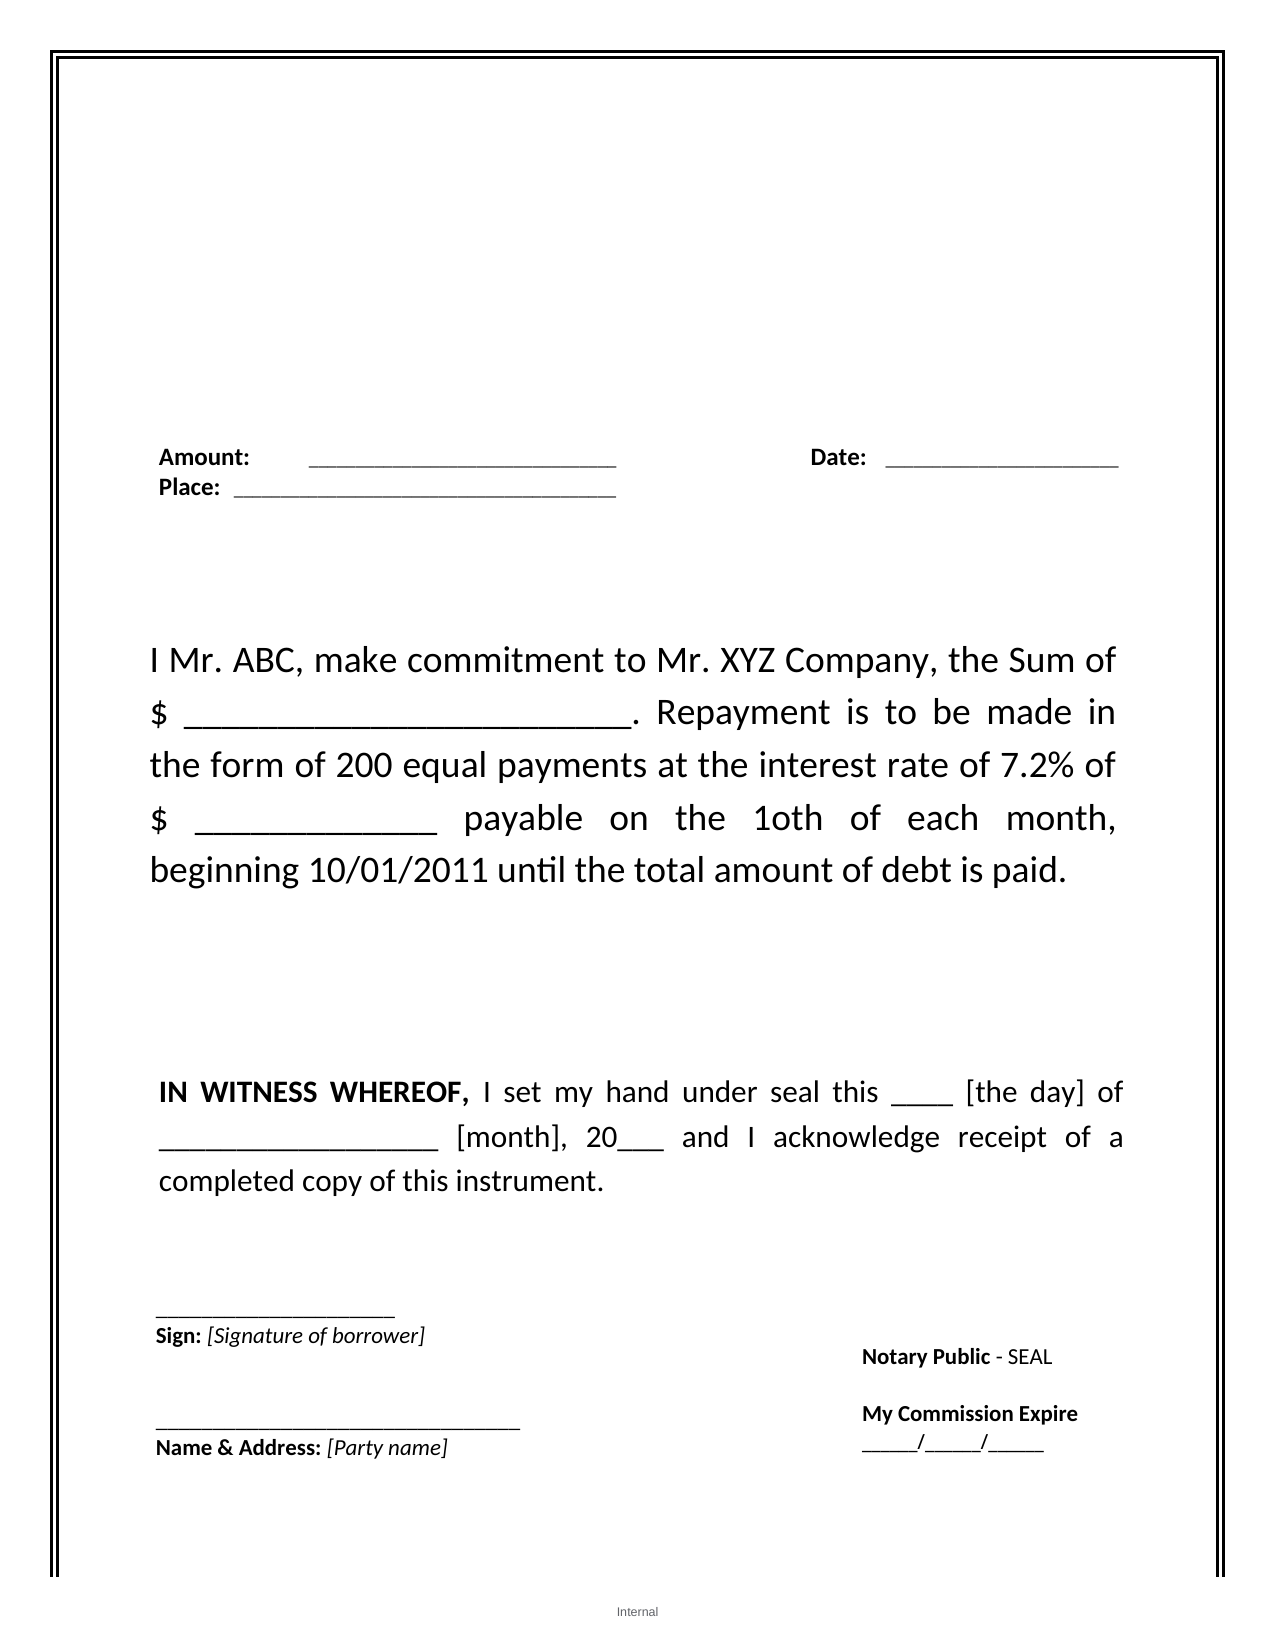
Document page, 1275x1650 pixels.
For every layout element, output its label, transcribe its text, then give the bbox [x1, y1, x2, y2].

text IOU Form Template [132, 126, 1105, 193]
text Notary Public - SEAL [862, 1342, 1130, 1370]
text IN WITNESS WHEREOF, I set my hand under seal this ____ [the day] of __________________ [month], 20___ and I acknowledge receipt of a completed copy of this instrument. [159, 1072, 1126, 1199]
text I Mr. ABC, make commitment to Mr. XYZ Company, the Sum of $ ________________________. Repayment is to be made in the form of 200 equal payments at the interest rate of 7.2% of $ _____________ payable on the 1oth of each month, beginning 10/01/2011 until the total amount of debt is paid. [149, 636, 1118, 892]
text Sign: [Signature of borrower] [156, 1321, 587, 1349]
text Date: _________________________ [810, 441, 1126, 471]
text _____________________ [156, 1293, 587, 1321]
text ________________________________ [156, 1405, 587, 1433]
text Place: _________________________________________ [159, 471, 632, 502]
text My Commission Expire ______/______/______ [862, 1370, 1130, 1453]
text Amount: _________________________________ [159, 441, 632, 471]
text Name & Address: [Party name] [156, 1433, 587, 1458]
